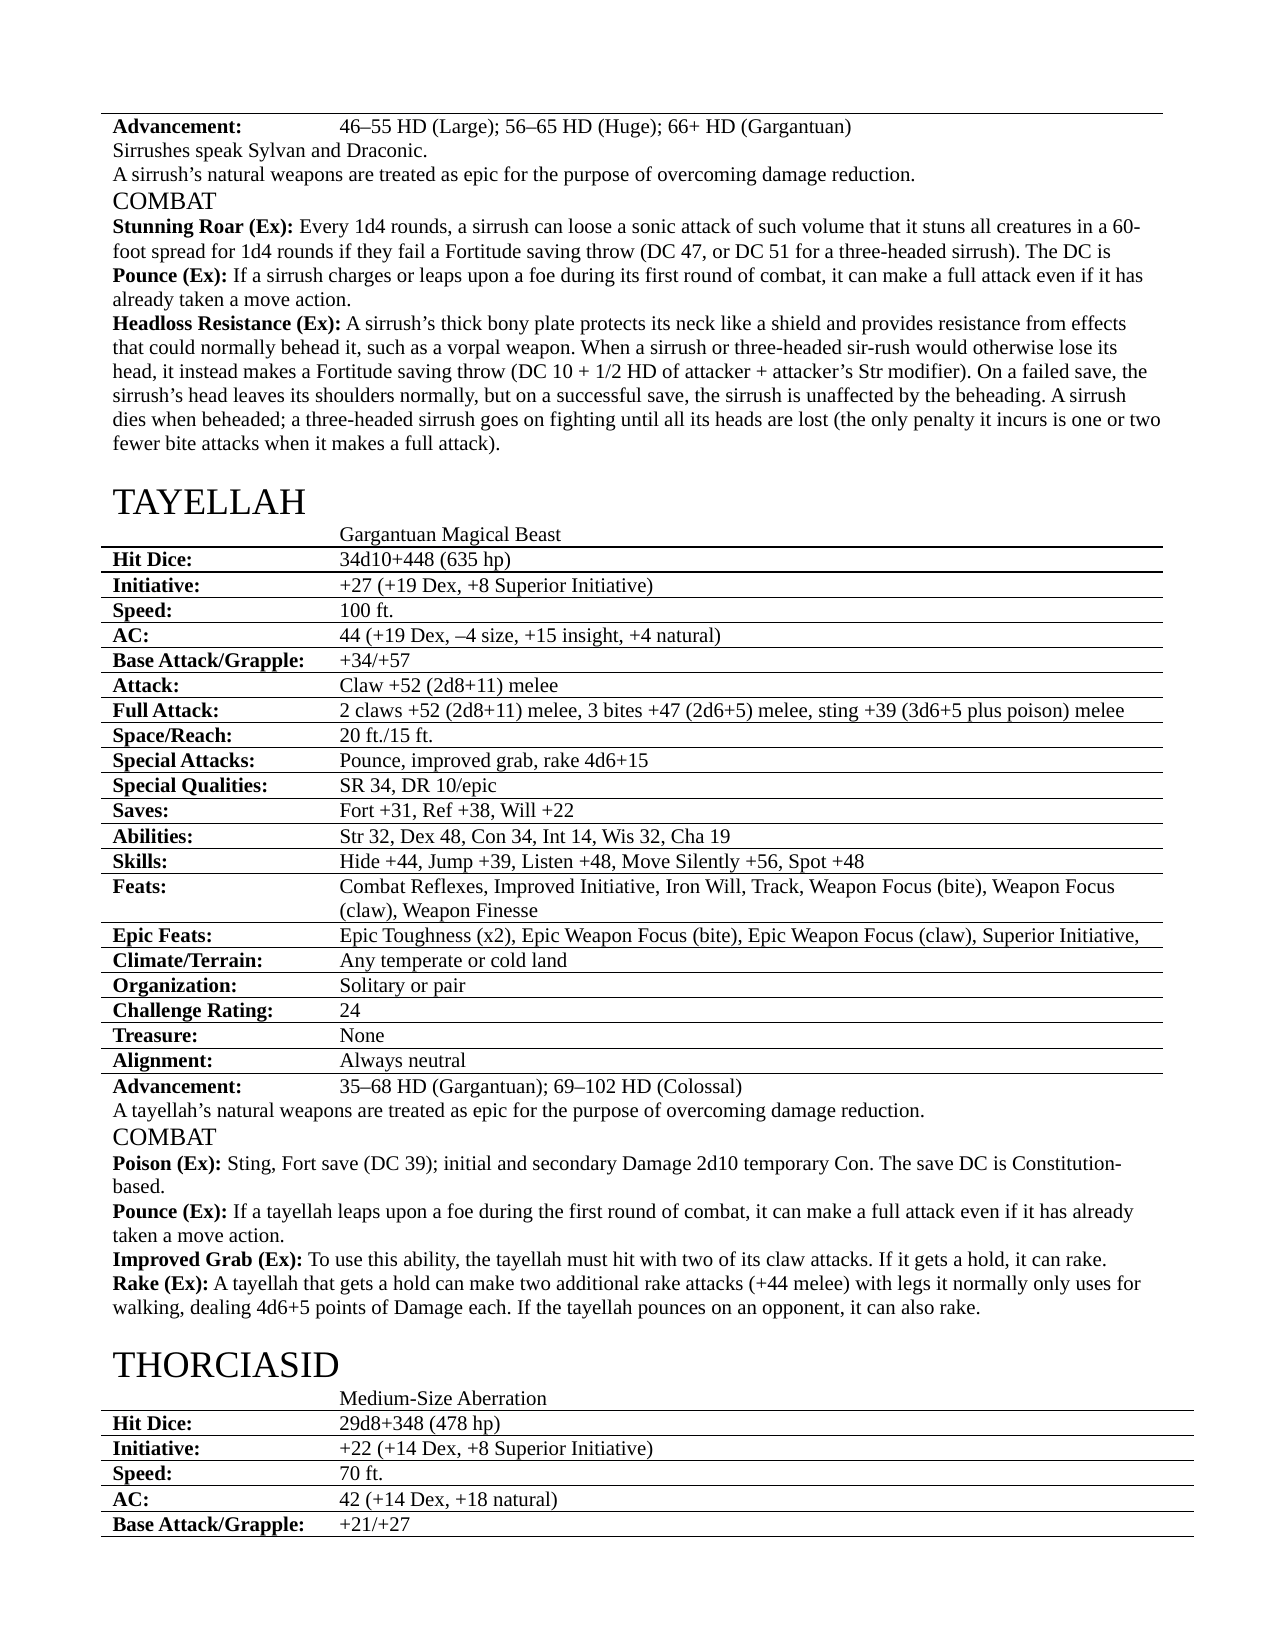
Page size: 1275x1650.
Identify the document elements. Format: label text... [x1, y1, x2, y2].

table_cell 70 ft. [328, 1461, 1194, 1485]
table_cell Hide +44, Jump +39, Listen +48, Move Silently +56, Spot +48 [328, 849, 1162, 873]
table_cell 2 claws +52 (2d8+11) melee, 3 bites +47 (2d6+5) melee, sting +39 (3d6+5 plus poison) melee [328, 698, 1162, 722]
subtitle THORCIASID [112, 1343, 1162, 1386]
table_cell Speed: [101, 1461, 328, 1485]
table_cell Special Attacks: [101, 748, 328, 772]
table_cell Always neutral [328, 1049, 1162, 1072]
table_cell Epic Toughness (x2), Epic Weapon Focus (bite), Epic Weapon Focus (claw), Superior Initiative, [328, 923, 1162, 947]
table_cell +21/+27 [328, 1512, 1194, 1536]
text A tayellah’s natural weapons are treated as epic for the purpose of overcoming damage reduction. [112, 1098, 1162, 1122]
table_cell 42 (+14 Dex, +18 natural) [328, 1486, 1194, 1511]
table_cell 46–55 HD (Large); 56–65 HD (Huge); 66+ HD (Gargantuan) [328, 114, 1162, 138]
table_cell Initiative: [101, 573, 328, 597]
table_header [101, 1386, 328, 1410]
table_cell 100 ft. [328, 598, 1162, 622]
table_cell Combat Reflexes, Improved Initiative, Iron Will, Track, Weapon Focus (bite), Weapon Focus (claw), Weapon Finesse [328, 874, 1162, 922]
table_header Medium-Size Aberration [328, 1386, 1194, 1410]
table_cell Speed: [101, 598, 328, 622]
table_cell Attack: [101, 673, 328, 697]
text Pounce (Ex): If a tayellah leaps upon a foe during the first round of combat, it can make a full attack even if it has already taken a move action. [112, 1198, 1162, 1247]
table_cell Full Attack: [101, 698, 328, 722]
table_cell Hit Dice: [101, 548, 328, 571]
table_cell Epic Feats: [101, 923, 328, 947]
table_cell Base Attack/Grapple: [101, 648, 328, 672]
table_cell +34/+57 [328, 648, 1162, 672]
text Improved Grab (Ex): To use this ability, the tayellah must hit with two of its claw attacks. If it gets a hold, it can rake. [112, 1247, 1162, 1271]
table_cell Advancement: [101, 1074, 328, 1098]
table_cell +22 (+14 Dex, +8 Superior Initiative) [328, 1436, 1194, 1460]
table_cell 34d10+448 (635 hp) [328, 548, 1162, 571]
table_cell 20 ft./15 ft. [328, 723, 1162, 747]
text Sirrushes speak Sylvan and Draconic. [112, 138, 1162, 162]
table_cell Fort +31, Ref +38, Will +22 [328, 799, 1162, 822]
table_cell Pounce, improved grab, rake 4d6+15 [328, 748, 1162, 772]
table_cell Initiative: [101, 1436, 328, 1460]
table_cell Advancement: [101, 114, 328, 138]
table_cell Treasure: [101, 1023, 328, 1047]
table_cell Abilities: [101, 824, 328, 848]
table_cell None [328, 1023, 1162, 1047]
table_cell Organization: [101, 973, 328, 997]
table_cell Any temperate or cold land [328, 948, 1162, 972]
table_cell AC: [101, 1486, 328, 1511]
text Stunning Roar (Ex): Every 1d4 rounds, a sirrush can loose a sonic attack of such volume that it stuns all creatures in a 60-foot spread for 1d4 rounds if they fail a Fortitude saving throw (DC 47, or DC 51 for a three-headed sirrush). The DC is [112, 214, 1162, 263]
table_cell +27 (+19 Dex, +8 Superior Initiative) [328, 573, 1162, 597]
table_cell 35–68 HD (Gargantuan); 69–102 HD (Colossal) [328, 1074, 1162, 1098]
table_cell Space/Reach: [101, 723, 328, 747]
text Pounce (Ex): If a sirrush charges or leaps upon a foe during its first round of combat, it can make a full attack even if it has already taken a move action. [112, 263, 1162, 311]
table_header [101, 522, 328, 546]
table_cell Hit Dice: [101, 1411, 328, 1435]
table_cell Special Qualities: [101, 773, 328, 797]
table_cell Climate/Terrain: [101, 948, 328, 972]
table_cell Solitary or pair [328, 973, 1162, 997]
subtitle TAYELLAH [112, 479, 1162, 522]
table_cell SR 34, DR 10/epic [328, 773, 1162, 797]
table_cell Str 32, Dex 48, Con 34, Int 14, Wis 32, Cha 19 [328, 824, 1162, 848]
text COMBAT [112, 186, 1162, 214]
table_cell Claw +52 (2d8+11) melee [328, 673, 1162, 697]
table_cell 44 (+19 Dex, –4 size, +15 insight, +4 natural) [328, 623, 1162, 647]
table_cell Challenge Rating: [101, 998, 328, 1022]
text COMBAT [112, 1122, 1162, 1150]
table_cell Base Attack/Grapple: [101, 1512, 328, 1536]
text Poison (Ex): Sting, Fort save (DC 39); initial and secondary Damage 2d10 temporary Con. The save DC is Constitution-based. [112, 1150, 1162, 1198]
text A sirrush’s natural weapons are treated as epic for the purpose of overcoming damage reduction. [112, 162, 1162, 186]
table_cell Saves: [101, 799, 328, 822]
text Rake (Ex): A tayellah that gets a hold can make two additional rake attacks (+44 melee) with legs it normally only uses for walking, dealing 4d6+5 points of Damage each. If the tayellah pounces on an opponent, it can also rake. [112, 1271, 1162, 1319]
table_cell Feats: [101, 874, 328, 922]
table_cell 29d8+348 (478 hp) [328, 1411, 1194, 1435]
table_cell Skills: [101, 849, 328, 873]
table_cell 24 [328, 998, 1162, 1022]
table_cell AC: [101, 623, 328, 647]
text Headloss Resistance (Ex): A sirrush’s thick bony plate protects its neck like a shield and provides resistance from effects that could normally behead it, such as a vorpal weapon. When a sirrush or three-headed sir-rush would otherwise lose its head, it instead makes a Fortitude saving throw (DC 10 + 1/2 HD of attacker + attacker’s Str modifier). On a failed save, the sirrush’s head leaves its shoulders normally, but on a successful save, the sirrush is unaffected by the beheading. A sirrush dies when beheaded; a three-headed sirrush goes on fighting until all its heads are lost (the only penalty it incurs is one or two fewer bite attacks when it makes a full attack). [112, 311, 1162, 455]
table_header Gargantuan Magical Beast [328, 522, 1162, 546]
table_cell Alignment: [101, 1049, 328, 1072]
